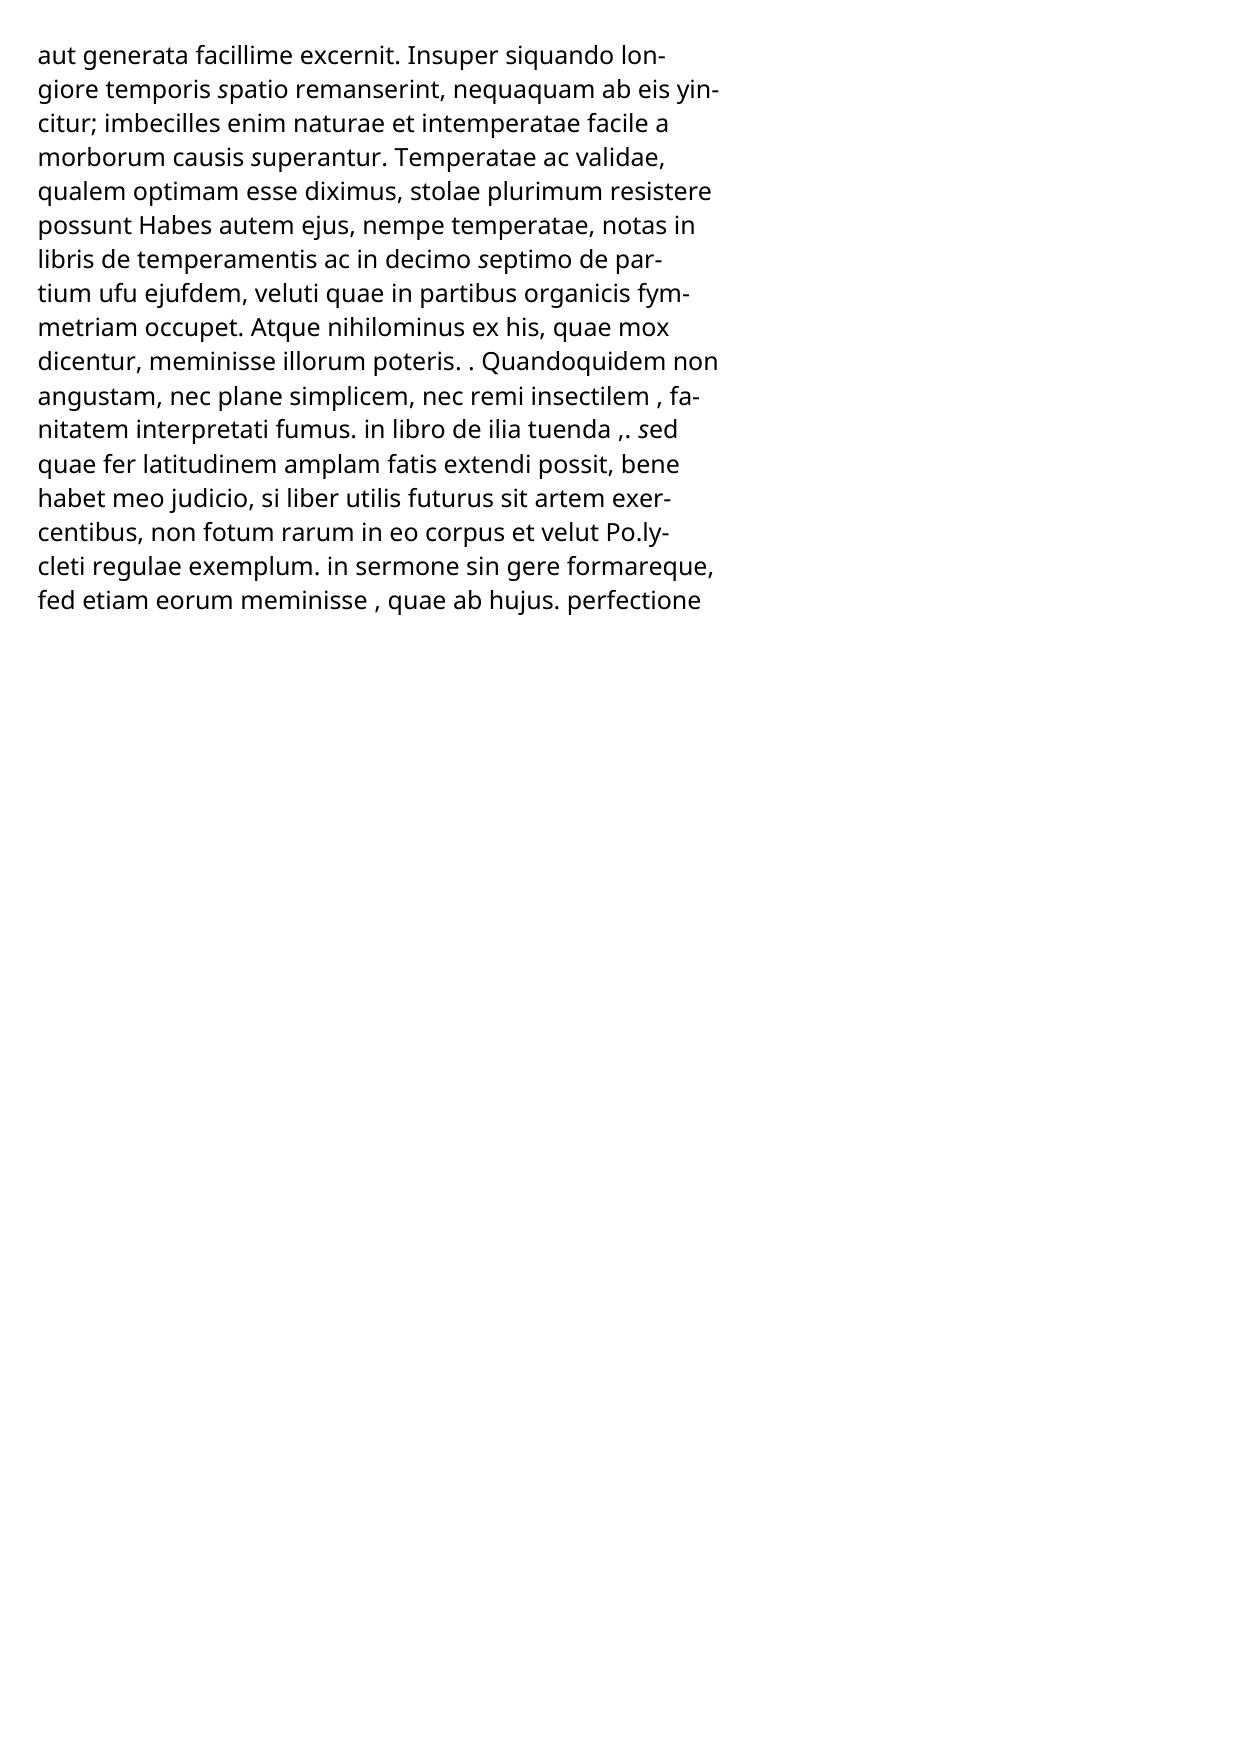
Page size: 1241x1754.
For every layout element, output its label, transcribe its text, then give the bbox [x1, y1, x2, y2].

text aut generata facillime excernit. Insuper siquando lon- giore temporis spatio remanserint, nequaquam ab eis yin- citur; imbecilles enim naturae et intemperatae facile a morborum causis superantur. Temperatae ac validae, qualem optimam esse diximus, stolae plurimum resistere possunt Habes autem ejus, nempe temperatae, notas in libris de temperamentis ac in decimo septimo de par- tium ufu ejufdem, veluti quae in partibus organicis fym- metriam occupet. Atque nihilominus ex his, quae mox dicentur, meminisse illorum poteris. . Quandoquidem non angustam, nec plane simplicem, nec remi insectilem , fa- nitatem interpretati fumus. in libro de ilia tuenda ,. sed quae fer latitudinem amplam fatis extendi possit, bene habet meo judicio, si liber utilis futurus sit artem exer- centibus, non fotum rarum in eo corpus et velut Po.ly- cleti regulae exemplum. in sermone sin gere formareque, fed etiam eorum meminisse , quae ab hujus. perfectione [37, 37, 1203, 617]
